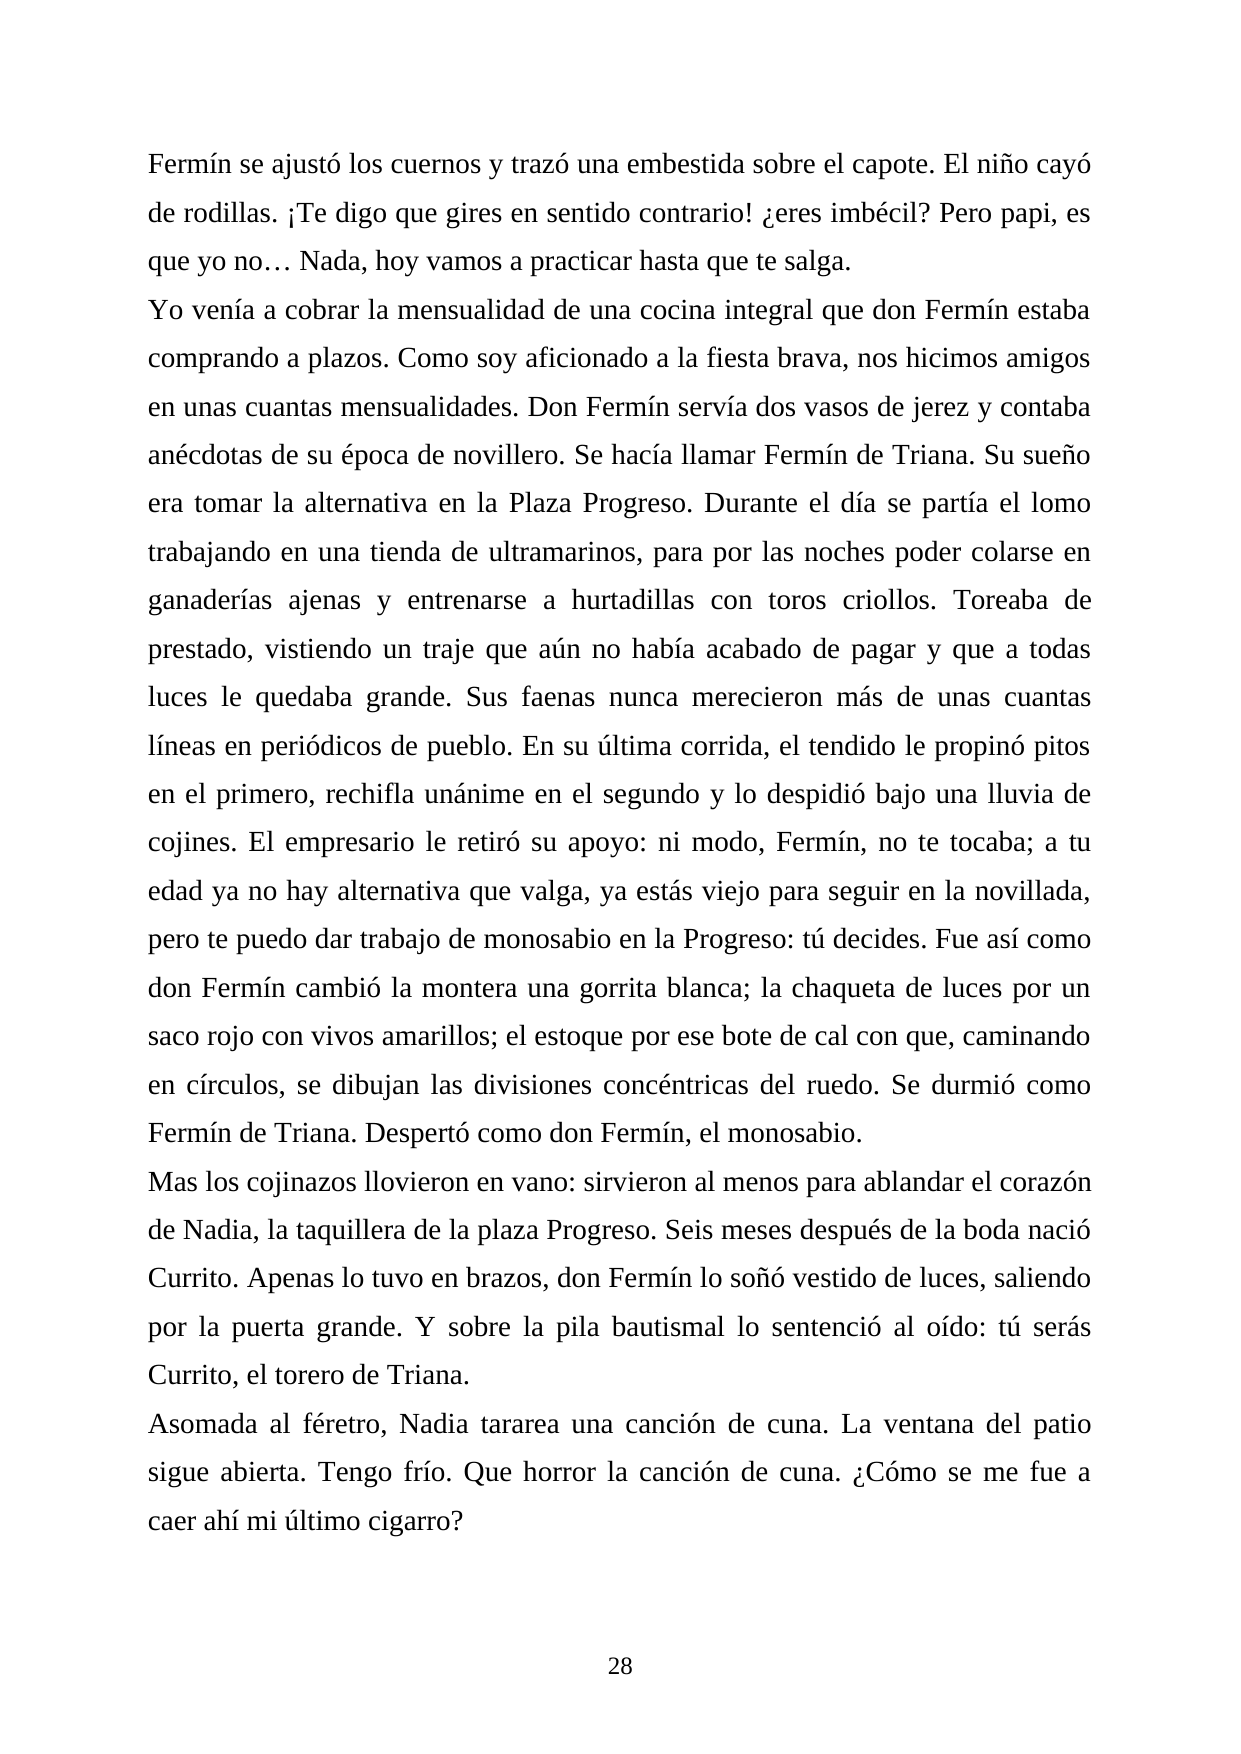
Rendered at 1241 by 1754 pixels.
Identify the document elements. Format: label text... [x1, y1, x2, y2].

text Yo venía a cobrar la mensualidad de una cocina integral que don Fermín estaba comprando a plazos. Como soy aficionado a la fiesta brava, nos hicimos amigos en unas cuantas mensualidades. Don Fermín servía dos vasos de jerez y contaba anécdotas de su época de novillero. Se hacía llamar Fermín de Triana. Su sueño era tomar la alternativa en la Plaza Progreso. Durante el día se partía el lomo trabajando en una tienda de ultramarinos, para por las noches poder colarse en ganaderías ajenas y entrenarse a hurtadillas con toros criollos. Toreaba de prestado, vistiendo un traje que aún no había acabado de pagar y que a todas luces le quedaba grande. Sus faenas nunca merecieron más de unas cuantas líneas en periódicos de pueblo. En su última corrida, el tendido le propinó pitos en el primero, rechifla unánime en el segundo y lo despidió bajo una lluvia de cojines. El empresario le retiró su apoyo: ni modo, Fermín, no te tocaba; a tu edad ya no hay alternativa que valga, ya estás viejo para seguir en la novillada, pero te puedo dar trabajo de monosabio en la Progreso: tú decides. Fue así como don Fermín cambió la montera una gorrita blanca; la chaqueta de luces por un saco rojo con vivos amarillos; el estoque por ese bote de cal con que, caminando en círculos, se dibujan las divisiones concéntricas del ruedo. Se durmió como Fermín de Triana. Despertó como don Fermín, el monosabio. [148, 293, 1092, 1149]
text Asomada al féretro, Nadia tararea una canción de cuna. La ventana del patio sigue abierta. Tengo frío. Que horror la canción de cuna. ¿Cómo se me fue a caer ahí mi último cigarro? [148, 1407, 1092, 1536]
text Fermín se ajustó los cuernos y trazó una embestida sobre el capote. El niño cayó de rodillas. ¡Te digo que gires en sentido contrario! ¿eres imbécil? Pero papi, es que yo no… Nada, hoy vamos a practicar hasta que te salga. [148, 148, 1092, 277]
text Mas los cojinazos llovieron en vano: sirvieron al menos para ablandar el corazón de Nadia, la taquillera de la plaza Progreso. Seis meses después de la boda nació Currito. Apenas lo tuvo en brazos, don Fermín lo soñó vestido de luces, saliendo por la puerta grande. Y sobre la pila bautismal lo sentenció al oído: tú serás Currito, el torero de Triana. [148, 1165, 1092, 1391]
